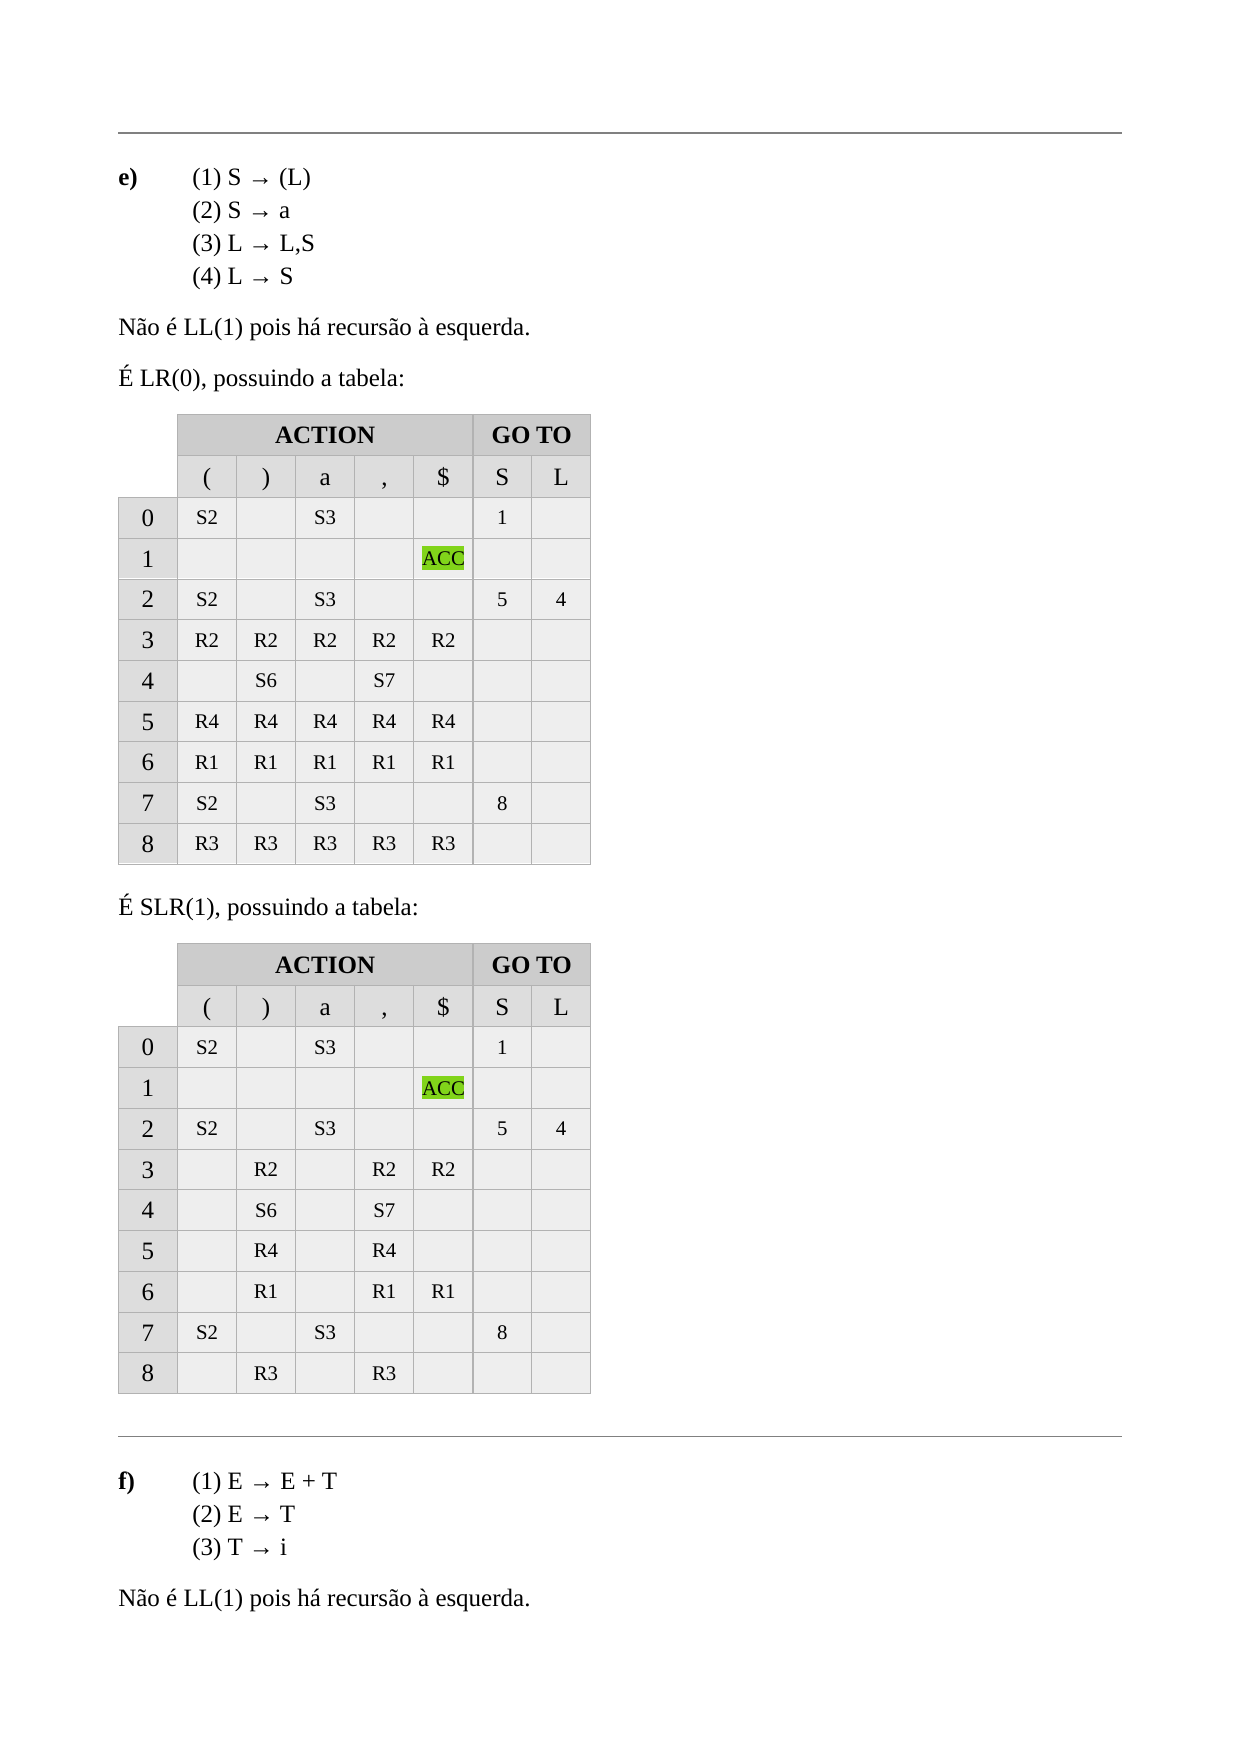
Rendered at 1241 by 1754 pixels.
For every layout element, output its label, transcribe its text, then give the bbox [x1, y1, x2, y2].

table_cell [474, 539, 531, 578]
table_cell [237, 539, 295, 578]
text Não é LL(1) pois há recursão à esquerda. [118, 1583, 1122, 1612]
table_cell [474, 661, 531, 701]
table_cell [296, 539, 354, 578]
table_cell S3 [296, 1027, 354, 1067]
table_cell R2 [355, 620, 413, 660]
table_cell [532, 1150, 590, 1189]
table_cell 1 [474, 498, 531, 538]
table_cell R4 [355, 702, 413, 741]
table_cell R3 [355, 1353, 413, 1393]
table_cell 1 [119, 1068, 177, 1108]
table_cell [532, 783, 590, 823]
table_cell [119, 456, 177, 497]
table_cell [532, 539, 590, 578]
table_header ACTION [178, 944, 472, 985]
table_cell [532, 498, 590, 538]
table_cell , [355, 986, 413, 1026]
table_cell R3 [237, 824, 295, 863]
table_cell [355, 1109, 413, 1149]
table_cell S2 [178, 498, 236, 538]
table_cell S2 [178, 580, 236, 619]
table_cell S6 [237, 1190, 295, 1230]
table_cell [474, 1150, 531, 1189]
text É LR(0), possuindo a tabela: [118, 363, 1122, 392]
table_cell R1 [296, 742, 354, 782]
text Não é LL(1) pois há recursão à esquerda. [118, 312, 1122, 341]
table_cell [355, 580, 413, 619]
table_cell 7 [119, 783, 177, 823]
table_cell [474, 620, 531, 660]
table_cell [414, 1190, 472, 1230]
table_cell [414, 1353, 472, 1393]
table_cell [532, 1353, 590, 1393]
table_cell [532, 1231, 590, 1271]
table_cell [532, 620, 590, 660]
table_cell R2 [414, 620, 472, 660]
table_cell a [296, 986, 354, 1026]
table_cell R1 [178, 742, 236, 782]
table_cell [414, 661, 472, 701]
table_cell R1 [237, 1272, 295, 1312]
table_cell 8 [474, 783, 531, 823]
table_header GO TO [474, 415, 590, 455]
table_cell [532, 1272, 590, 1312]
table_cell S6 [237, 661, 295, 701]
table_cell 6 [119, 742, 177, 782]
table_cell [296, 661, 354, 701]
table_cell L [532, 456, 590, 497]
table_cell [355, 539, 413, 578]
table_header [119, 944, 177, 985]
table_cell [178, 1190, 236, 1230]
table_cell S3 [296, 1313, 354, 1352]
table_cell [474, 1272, 531, 1312]
table_cell [532, 702, 590, 741]
table_cell 4 [119, 1190, 177, 1230]
table_cell S3 [296, 783, 354, 823]
table_cell 1 [474, 1027, 531, 1067]
table_cell [237, 1027, 295, 1067]
table_cell ACC [414, 539, 472, 578]
table_cell S3 [296, 1109, 354, 1149]
table_cell S [474, 986, 531, 1026]
table_cell S7 [355, 1190, 413, 1230]
table_cell R2 [178, 620, 236, 660]
table_cell 4 [532, 1109, 590, 1149]
table_cell [237, 580, 295, 619]
text (3) T → i [118, 1532, 1122, 1561]
table_cell $ [414, 456, 472, 497]
table_cell R2 [237, 620, 295, 660]
table_cell , [355, 456, 413, 497]
table_cell S3 [296, 498, 354, 538]
table_cell S3 [296, 580, 354, 619]
table_cell R3 [178, 824, 236, 863]
table_cell [178, 1068, 236, 1108]
table_cell [532, 1190, 590, 1230]
table_cell [296, 1150, 354, 1189]
table_cell [414, 1313, 472, 1352]
table_cell 1 [119, 539, 177, 578]
table_cell [296, 1068, 354, 1108]
table_header ACTION [178, 415, 472, 455]
table_cell [474, 742, 531, 782]
table_cell 5 [119, 1231, 177, 1271]
table_cell a [296, 456, 354, 497]
table_cell [532, 1313, 590, 1352]
table_cell R4 [414, 702, 472, 741]
table_cell 4 [532, 580, 590, 619]
table_cell S2 [178, 1109, 236, 1149]
table_cell [355, 1027, 413, 1067]
table_cell ) [237, 986, 295, 1026]
table_cell [414, 1027, 472, 1067]
table_cell R4 [178, 702, 236, 741]
table_cell R3 [237, 1353, 295, 1393]
table_cell [237, 1313, 295, 1352]
table_cell [414, 783, 472, 823]
table_cell [474, 1231, 531, 1271]
table_cell S2 [178, 1313, 236, 1352]
table_cell [532, 661, 590, 701]
table_cell R1 [355, 1272, 413, 1312]
table_cell L [532, 986, 590, 1026]
table_header GO TO [474, 944, 590, 985]
table_cell [532, 1027, 590, 1067]
table_cell ( [178, 986, 236, 1026]
text (2) E → T [118, 1499, 1122, 1528]
table_cell [237, 1068, 295, 1108]
table_cell R3 [414, 824, 472, 863]
table_cell [355, 1313, 413, 1352]
table_cell R3 [355, 824, 413, 863]
table_cell [474, 702, 531, 741]
table_cell ACC [414, 1068, 472, 1108]
table_cell R4 [237, 1231, 295, 1271]
table_cell [178, 1150, 236, 1189]
table_cell R4 [237, 702, 295, 741]
table_cell [178, 1353, 236, 1393]
table_cell 5 [474, 580, 531, 619]
table_cell R1 [414, 1272, 472, 1312]
table_cell ) [237, 456, 295, 497]
table_cell [237, 783, 295, 823]
table_cell [296, 1231, 354, 1271]
table_cell 4 [119, 661, 177, 701]
table_cell [296, 1190, 354, 1230]
table_cell S2 [178, 783, 236, 823]
table_cell 5 [474, 1109, 531, 1149]
table_cell 8 [119, 824, 177, 863]
table_cell [237, 1109, 295, 1149]
table_cell 0 [119, 498, 177, 538]
table_cell 0 [119, 1027, 177, 1067]
table_cell [178, 539, 236, 578]
table_cell R2 [237, 1150, 295, 1189]
table_cell R3 [296, 824, 354, 863]
table_cell [414, 1109, 472, 1149]
text f) (1) E → E + T [118, 1466, 1122, 1495]
table_cell 2 [119, 580, 177, 619]
table_cell [355, 783, 413, 823]
table_cell [178, 1272, 236, 1312]
table_cell R2 [355, 1150, 413, 1189]
table_cell R2 [296, 620, 354, 660]
table_cell ( [178, 456, 236, 497]
text É SLR(1), possuindo a tabela: [118, 892, 1122, 921]
table_cell S [474, 456, 531, 497]
table_cell [474, 1353, 531, 1393]
table_cell 8 [474, 1313, 531, 1352]
table_cell [414, 580, 472, 619]
table_cell 8 [119, 1353, 177, 1393]
table_cell [474, 1068, 531, 1108]
table_header [119, 415, 177, 455]
table_cell 6 [119, 1272, 177, 1312]
table_cell [532, 1068, 590, 1108]
table_cell [474, 1190, 531, 1230]
table_cell 3 [119, 620, 177, 660]
table_cell 2 [119, 1109, 177, 1149]
table_cell R4 [355, 1231, 413, 1271]
table_cell 7 [119, 1313, 177, 1352]
table_cell [414, 1231, 472, 1271]
table_cell [178, 661, 236, 701]
table_cell $ [414, 986, 472, 1026]
table_cell S7 [355, 661, 413, 701]
table_cell 5 [119, 702, 177, 741]
table_cell R2 [414, 1150, 472, 1189]
table_cell R4 [296, 702, 354, 741]
table_cell R1 [237, 742, 295, 782]
table_cell [355, 498, 413, 538]
table_cell R1 [414, 742, 472, 782]
table_cell [119, 986, 177, 1026]
text (2) S → a [118, 195, 1122, 224]
table_cell [296, 1272, 354, 1312]
table_cell R1 [355, 742, 413, 782]
table_cell [178, 1231, 236, 1271]
text (3) L → L,S [118, 228, 1122, 257]
table_cell [474, 824, 531, 863]
table_cell [355, 1068, 413, 1108]
table_cell [532, 742, 590, 782]
text e) (1) S → (L) [118, 162, 1122, 191]
table_cell [296, 1353, 354, 1393]
table_cell [237, 498, 295, 538]
text (4) L → S [118, 261, 1122, 290]
table_cell [532, 824, 590, 863]
table_cell 3 [119, 1150, 177, 1189]
table_cell [414, 498, 472, 538]
table_cell S2 [178, 1027, 236, 1067]
